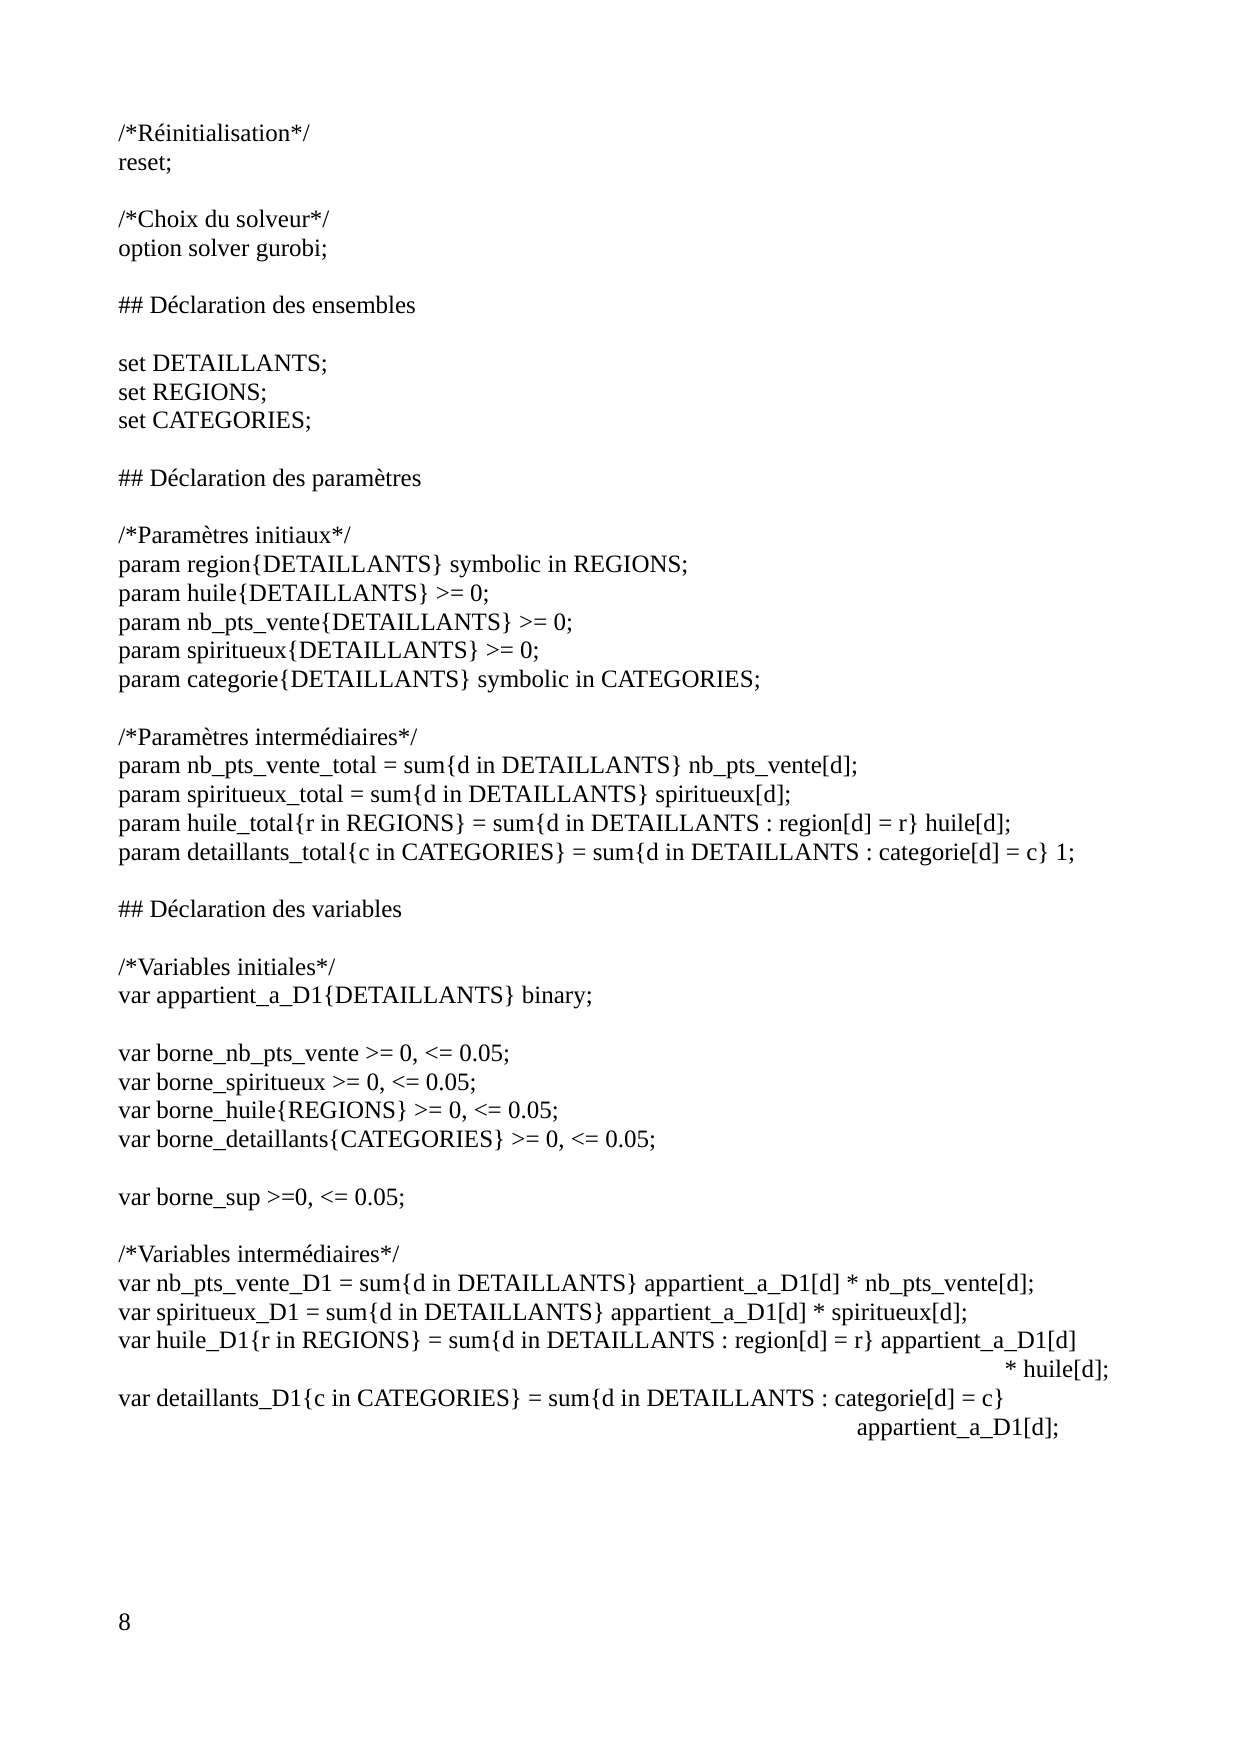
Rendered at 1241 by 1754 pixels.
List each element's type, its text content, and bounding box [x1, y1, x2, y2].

text /*Réinitialisation*/ reset; /*Choix du solveur*/ option solver gurobi; ## Déclaration des ensembles set DETAILLANTS; set REGIONS; set CATEGORIES; ## Déclaration des paramètres /*Paramètres initiaux*/ param region{DETAILLANTS} symbolic in REGIONS; param huile{DETAILLANTS} >= 0; param nb_pts_vente{DETAILLANTS} >= 0; param spiritueux{DETAILLANTS} >= 0; param categorie{DETAILLANTS} symbolic in CATEGORIES; /*Paramètres intermédiaires*/ param nb_pts_vente_total = sum{d in DETAILLANTS} nb_pts_vente[d]; param spiritueux_total = sum{d in DETAILLANTS} spiritueux[d]; param huile_total{r in REGIONS} = sum{d in DETAILLANTS : region[d] = r} huile[d]; param detaillants_total{c in CATEGORIES} = sum{d in DETAILLANTS : categorie[d] = c} 1; ## Déclaration des variables /*Variables initiales*/ var appartient_a_D1{DETAILLANTS} binary; var borne_nb_pts_vente >= 0, <= 0.05; var borne_spiritueux >= 0, <= 0.05; var borne_huile{REGIONS} >= 0, <= 0.05; var borne_detaillants{CATEGORIES} >= 0, <= 0.05; var borne_sup >=0, <= 0.05; /*Variables intermédiaires*/ var nb_pts_vente_D1 = sum{d in DETAILLANTS} appartient_a_D1[d] * nb_pts_vente[d]; var spiritueux_D1 = sum{d in DETAILLANTS} appartient_a_D1[d] * spiritueux[d]; var huile_D1{r in REGIONS} = sum{d in DETAILLANTS : region[d] = r} appartient_a_D1[d] [118, 118, 1122, 1354]
text [118, 1527, 1122, 1556]
text * huile[d]; var detaillants_D1{c in CATEGORIES} = sum{d in DETAILLANTS : categorie[d] = c} appartient_a_D1[d]; [118, 1354, 1122, 1441]
